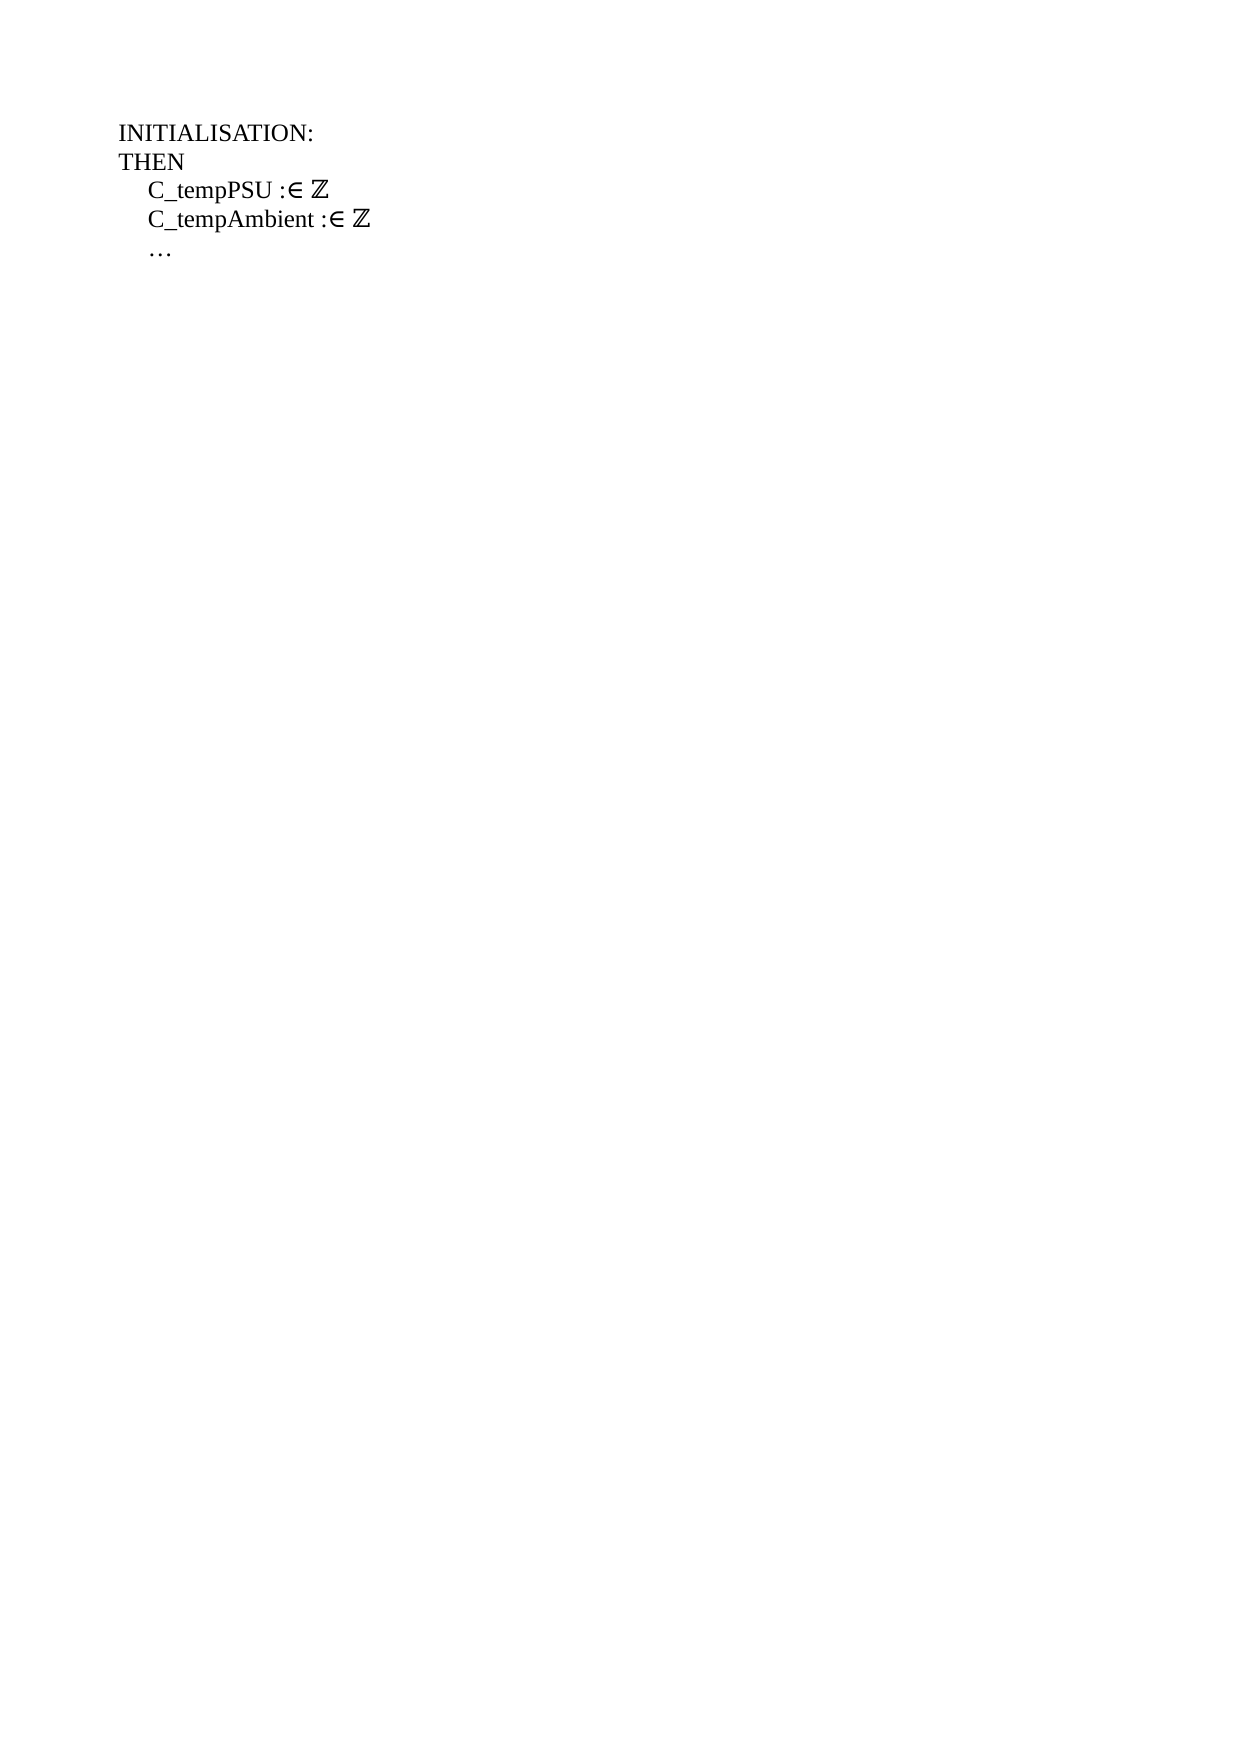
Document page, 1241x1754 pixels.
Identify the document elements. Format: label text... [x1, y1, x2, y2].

text … [118, 233, 1122, 262]
text INITIALISATION: [118, 118, 1122, 147]
text C_tempPSU :∈ ℤ [118, 176, 1122, 204]
text C_tempAmbient :∈ ℤ [118, 204, 1122, 233]
text THEN [118, 147, 1122, 176]
